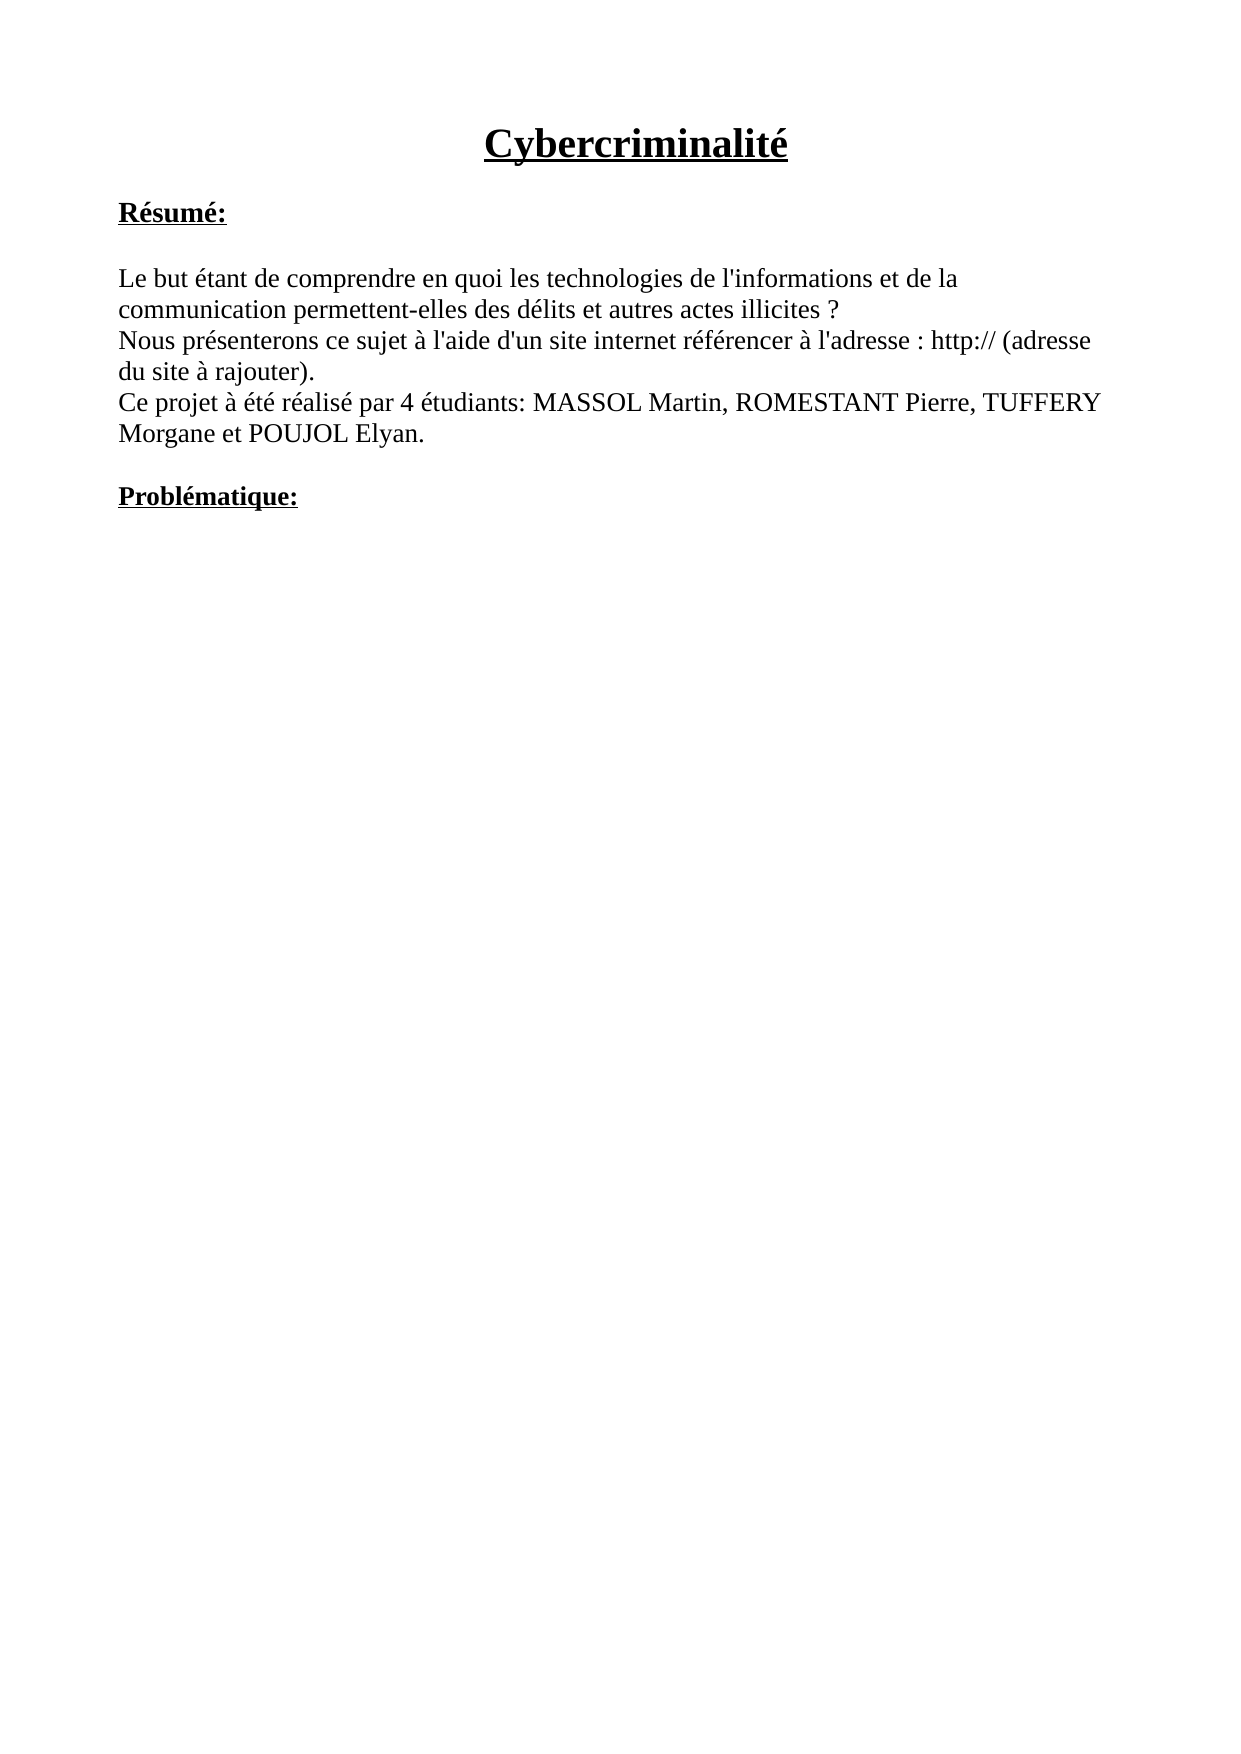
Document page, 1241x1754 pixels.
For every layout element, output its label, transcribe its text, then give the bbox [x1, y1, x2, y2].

text Problématique: [118, 480, 1122, 511]
text Résumé: [118, 195, 1122, 228]
text Ce projet à été réalisé par 4 étudiants: MASSOL Martin, ROMESTANT Pierre, TUFFERY Morgane et POUJOL Elyan. [118, 386, 1122, 449]
text Le but étant de comprendre en quoi les technologies de l'informations et de la communication permettent-elles des délits et autres actes illicites ? [118, 262, 1122, 324]
text Nous présenterons ce sujet à l'aide d'un site internet référencer à l'adresse : http:// (adresse du site à rajouter). [118, 324, 1122, 386]
text Cybercriminalité [118, 118, 1122, 166]
